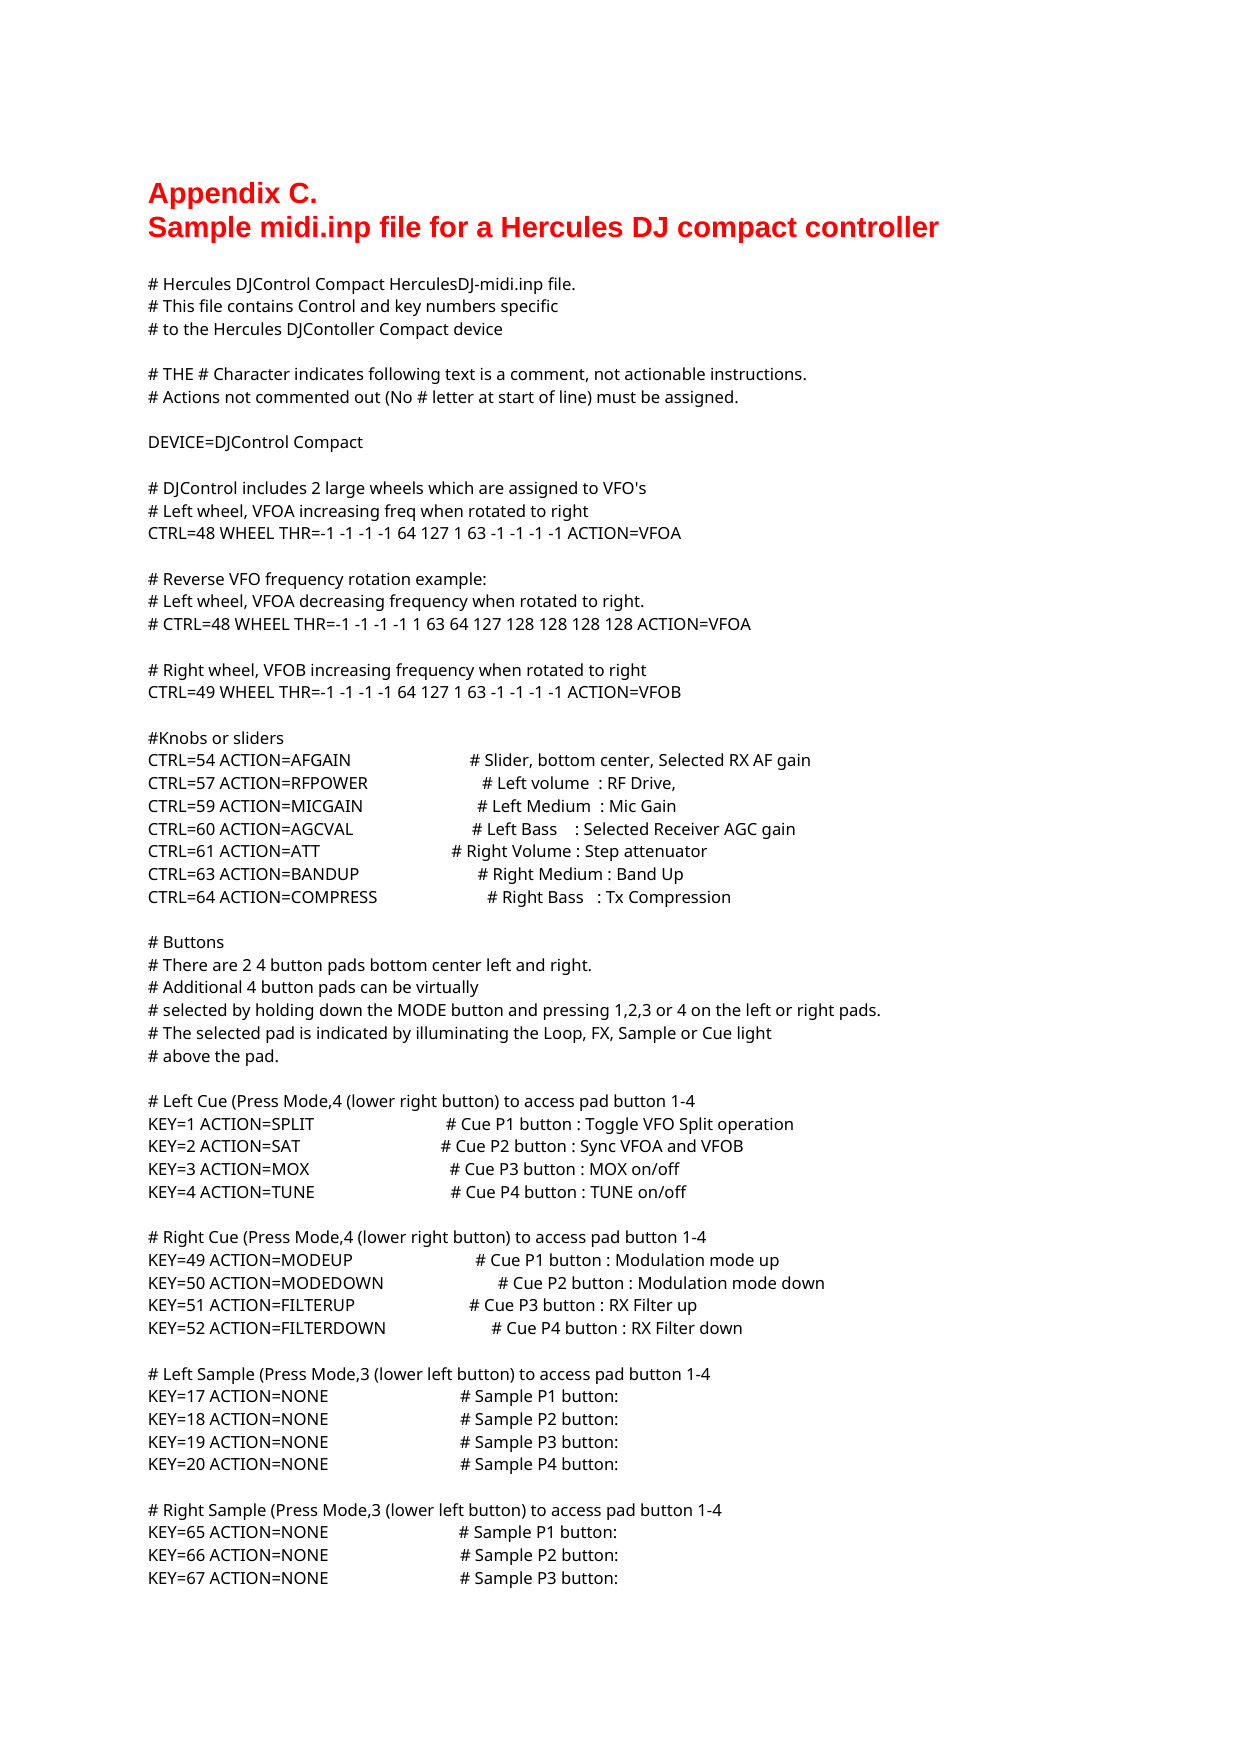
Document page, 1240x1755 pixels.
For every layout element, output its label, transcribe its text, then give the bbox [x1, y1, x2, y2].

text # Hercules DJControl Compact HerculesDJ-midi.inp file. # This file contains Control and key numbers specific # to the Hercules DJContoller Compact device # THE # Character indicates following text is a comment, not actionable instructions. # Actions not commented out (No # letter at start of line) must be assigned. DEVICE=DJControl Compact # DJControl includes 2 large wheels which are assigned to VFO's # Left wheel, VFOA increasing freq when rotated to right CTRL=48 WHEEL THR=-1 -1 -1 -1 64 127 1 63 -1 -1 -1 -1 ACTION=VFOA # Reverse VFO frequency rotation example: # Left wheel, VFOA decreasing frequency when rotated to right. # CTRL=48 WHEEL THR=-1 -1 -1 -1 1 63 64 127 128 128 128 128 ACTION=VFOA # Right wheel, VFOB increasing frequency when rotated to right CTRL=49 WHEEL THR=-1 -1 -1 -1 64 127 1 63 -1 -1 -1 -1 ACTION=VFOB #Knobs or sliders CTRL=54 ACTION=AFGAIN # Slider, bottom center, Selected RX AF gain CTRL=57 ACTION=RFPOWER # Left volume : RF Drive, CTRL=59 ACTION=MICGAIN # Left Medium : Mic Gain CTRL=60 ACTION=AGCVAL # Left Bass : Selected Receiver AGC gain CTRL=61 ACTION=ATT # Right Volume : Step attenuator CTRL=63 ACTION=BANDUP # Right Medium : Band Up CTRL=64 ACTION=COMPRESS # Right Bass : Tx Compression # Buttons # There are 2 4 button pads bottom center left and right. [148, 272, 1092, 976]
text Appendix C. [148, 176, 1092, 210]
text Sample midi.inp file for a Hercules DJ compact controller [148, 210, 1092, 243]
text # above the pad. # Left Cue (Press Mode,4 (lower right button) to access pad button 1-4 KEY=1 ACTION=SPLIT # Cue P1 button : Toggle VFO Split operation KEY=2 ACTION=SAT # Cue P2 button : Sync VFOA and VFOB KEY=3 ACTION=MOX # Cue P3 button : MOX on/off KEY=4 ACTION=TUNE # Cue P4 button : TUNE on/off # Right Cue (Press Mode,4 (lower right button) to access pad button 1-4 KEY=49 ACTION=MODEUP # Cue P1 button : Modulation mode up KEY=50 ACTION=MODEDOWN # Cue P2 button : Modulation mode down KEY=51 ACTION=FILTERUP # Cue P3 button : RX Filter up KEY=52 ACTION=FILTERDOWN # Cue P4 button : RX Filter down # Left Sample (Press Mode,3 (lower left button) to access pad button 1-4 KEY=17 ACTION=NONE # Sample P1 button: KEY=18 ACTION=NONE # Sample P2 button: KEY=19 ACTION=NONE # Sample P3 button: KEY=20 ACTION=NONE # Sample P4 button: # Right Sample (Press Mode,3 (lower left button) to access pad button 1-4 KEY=65 ACTION=NONE # Sample P1 button: KEY=66 ACTION=NONE # Sample P2 button: KEY=67 ACTION=NONE # Sample P3 button: [148, 1044, 1092, 1589]
text # Additional 4 button pads can be virtually # selected by holding down the MODE button and pressing 1,2,3 or 4 on the left or right pads. # The selected pad is indicated by illuminating the Loop, FX, Sample or Cue light [148, 976, 1092, 1044]
